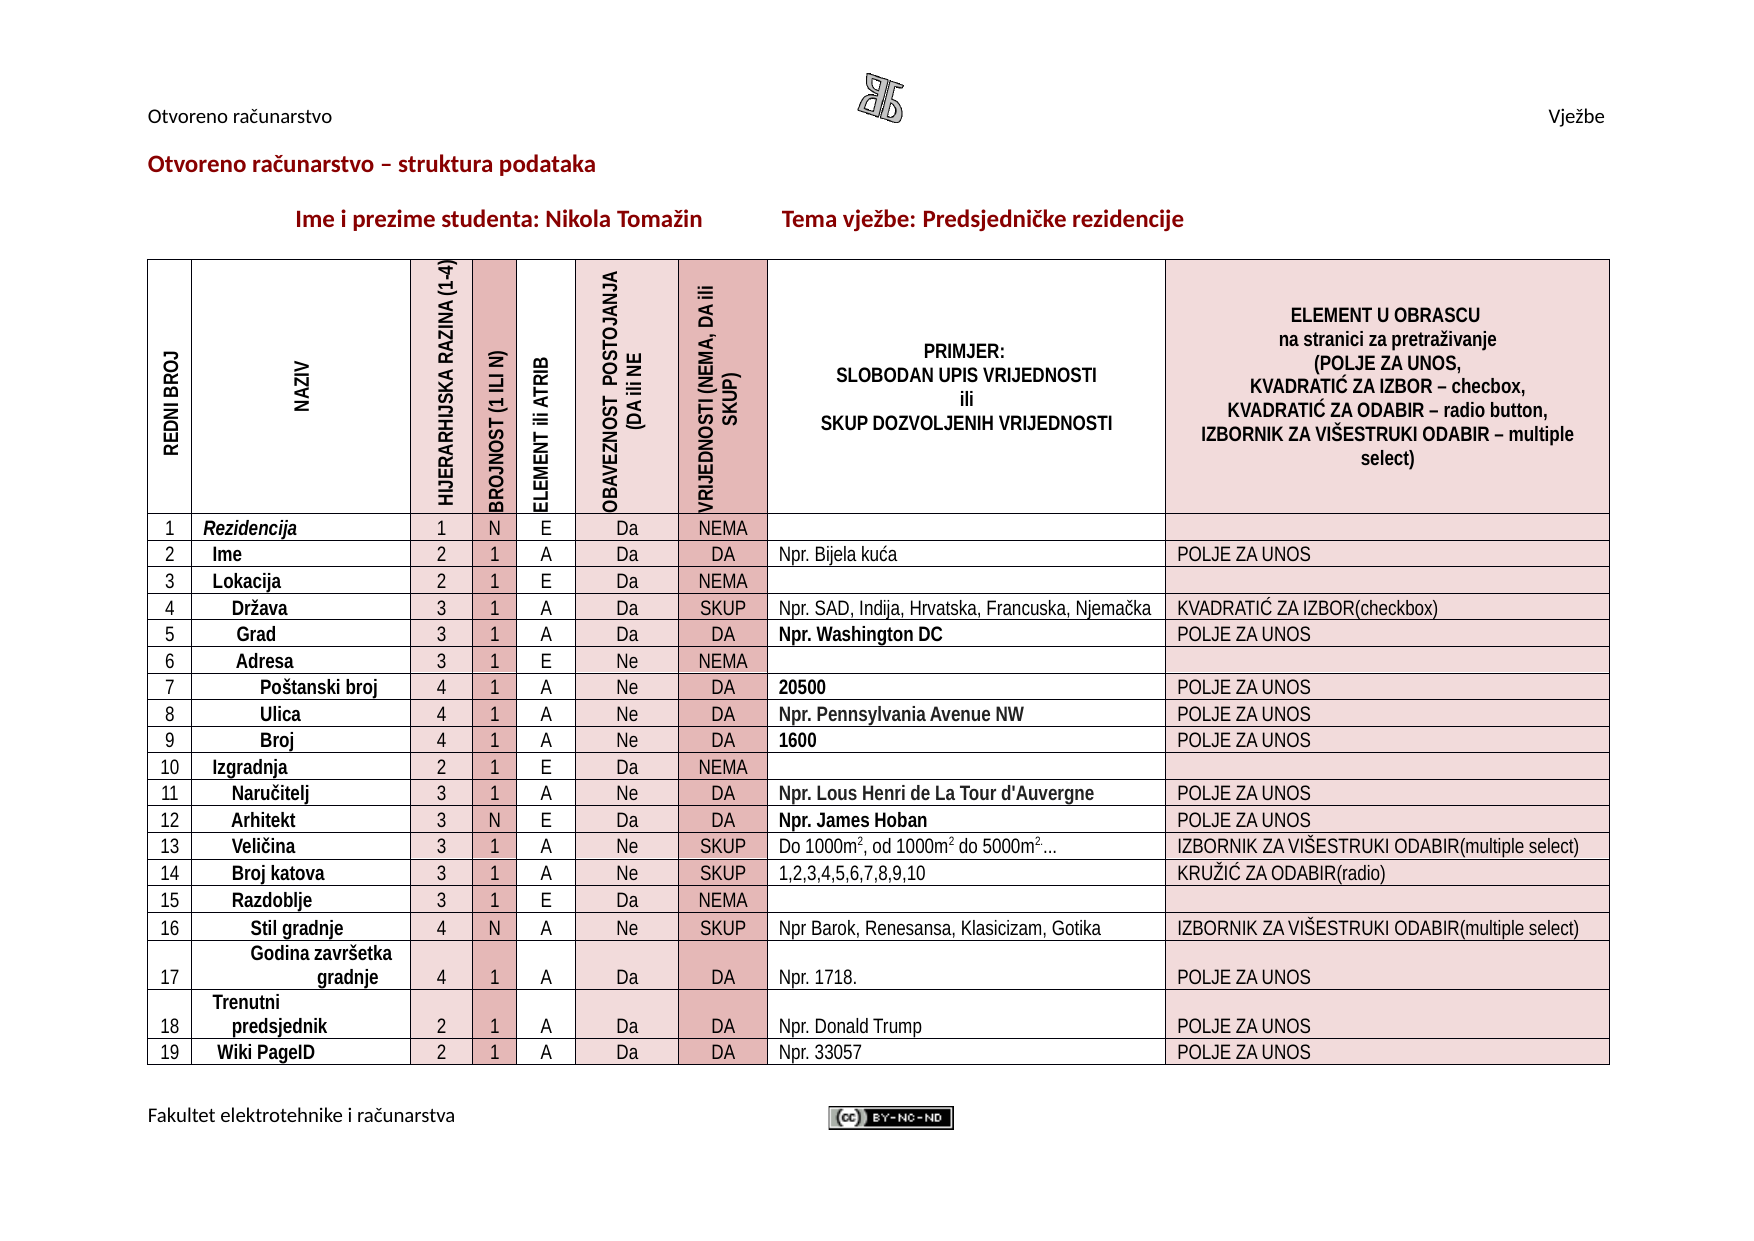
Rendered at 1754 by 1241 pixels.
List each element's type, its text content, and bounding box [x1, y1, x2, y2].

table_cell [1166, 886, 1609, 912]
table_cell 2 [411, 1039, 472, 1064]
table_cell [768, 567, 1165, 593]
table_cell Da [576, 514, 678, 540]
table_cell 1 [473, 541, 516, 566]
table_cell 1 [411, 514, 472, 540]
table_cell 2 [148, 541, 191, 566]
table_cell DA [679, 1039, 767, 1064]
table_cell SKUP [679, 913, 767, 940]
table_cell E [517, 647, 575, 672]
table_cell 1 [473, 1039, 516, 1064]
table_cell 3 [411, 620, 472, 646]
table_cell 18 [148, 990, 191, 1038]
table_cell Npr Barok, Renesansa, Klasicizam, Gotika [768, 913, 1165, 940]
table_cell DA [679, 990, 767, 1038]
table_cell Wiki PageID [192, 1039, 410, 1064]
table_cell 2 [411, 990, 472, 1038]
table_cell 2 [411, 753, 472, 779]
table_cell 13 [148, 833, 191, 858]
table_cell NEMA [679, 514, 767, 540]
table_cell Broj [192, 727, 410, 752]
table_cell Ne [576, 913, 678, 940]
table_cell Stil gradnje [192, 913, 410, 940]
table_cell POLJE ZA UNOS [1166, 541, 1609, 566]
table_cell Lokacija [192, 567, 410, 593]
table_cell DA [679, 674, 767, 699]
table_cell 4 [411, 700, 472, 726]
table_cell 1 [473, 860, 516, 885]
table_cell [768, 647, 1165, 672]
table_cell 1 [473, 753, 516, 779]
table_header ELEMENT ili ATRIB [517, 260, 575, 513]
table_cell 15 [148, 886, 191, 912]
table_cell Npr. James Hoban [768, 806, 1165, 832]
table_cell Npr. Washington DC [768, 620, 1165, 646]
table_cell Ne [576, 700, 678, 726]
table_cell DA [679, 780, 767, 805]
table_cell POLJE ZA UNOS [1166, 780, 1609, 805]
table_cell Da [576, 886, 678, 912]
table_cell 3 [411, 806, 472, 832]
table_cell A [517, 727, 575, 752]
table_cell A [517, 990, 575, 1038]
table_cell E [517, 806, 575, 832]
table_cell A [517, 833, 575, 858]
subtitle Otvoreno računarstvo – struktura podataka [148, 148, 1606, 178]
table_cell 4 [411, 941, 472, 989]
table_cell Ime [192, 541, 410, 566]
table_cell Da [576, 753, 678, 779]
table_cell NEMA [679, 567, 767, 593]
table_cell [1166, 567, 1609, 593]
table_header REDNI BROJ [148, 260, 191, 513]
table_cell A [517, 541, 575, 566]
table_cell Npr. SAD, Indija, Hrvatska, Francuska, Njemačka [768, 594, 1165, 619]
table_cell Izgradnja [192, 753, 410, 779]
table_cell POLJE ZA UNOS [1166, 727, 1609, 752]
table_cell POLJE ZA UNOS [1166, 806, 1609, 832]
table_cell Broj katova [192, 860, 410, 885]
table_cell Veličina [192, 833, 410, 858]
table_cell Trenutni predsjednik [192, 990, 410, 1038]
table_cell 2 [411, 567, 472, 593]
table_cell KRUŽIĆ ZA ODABIR(radio) [1166, 860, 1609, 885]
table_cell 1 [473, 780, 516, 805]
table_cell DA [679, 541, 767, 566]
picture [856, 73, 908, 124]
table_cell 12 [148, 806, 191, 832]
table_cell Do 1000m2, od 1000m2 do 5000m2.... [768, 833, 1165, 858]
table_cell IZBORNIK ZA VIŠESTRUKI ODABIR(multiple select) [1166, 913, 1609, 940]
table_cell Godina završetka gradnje [192, 941, 410, 989]
table_cell Ne [576, 860, 678, 885]
table_cell Naručitelj [192, 780, 410, 805]
table_cell DA [679, 941, 767, 989]
table_cell DA [679, 620, 767, 646]
table_cell IZBORNIK ZA VIŠESTRUKI ODABIR(multiple select) [1166, 833, 1609, 858]
table_cell NEMA [679, 753, 767, 779]
table_cell 1 [473, 886, 516, 912]
table_cell 1 [148, 514, 191, 540]
table_cell 14 [148, 860, 191, 885]
table_cell Da [576, 541, 678, 566]
table_cell [1166, 647, 1609, 672]
table_cell Ne [576, 647, 678, 672]
table_cell DA [679, 806, 767, 832]
table_cell 3 [411, 860, 472, 885]
table_cell [1166, 514, 1609, 540]
table_cell Ne [576, 780, 678, 805]
table_cell 7 [148, 674, 191, 699]
table_cell 1 [473, 700, 516, 726]
table_cell 3 [411, 833, 472, 858]
table_cell 3 [411, 647, 472, 672]
table_cell POLJE ZA UNOS [1166, 1039, 1609, 1064]
table_cell 1 [473, 727, 516, 752]
table_cell A [517, 860, 575, 885]
table_cell Država [192, 594, 410, 619]
table_cell E [517, 514, 575, 540]
table_cell 1 [473, 620, 516, 646]
table_cell [1166, 753, 1609, 779]
table_cell A [517, 913, 575, 940]
table_cell E [517, 886, 575, 912]
table_cell A [517, 620, 575, 646]
table_cell Da [576, 990, 678, 1038]
table_cell 9 [148, 727, 191, 752]
table_cell 8 [148, 700, 191, 726]
table_cell Poštanski broj [192, 674, 410, 699]
table_cell A [517, 700, 575, 726]
table_cell 2 [411, 541, 472, 566]
table_header BROJNOST (1 ILI N) [473, 260, 516, 513]
table_header PRIMJER: SLOBODAN UPIS VRIJEDNOSTI ili SKUP DOZVOLJENIH VRIJEDNOSTI [768, 260, 1165, 513]
table_cell Npr. Donald Trump [768, 990, 1165, 1038]
table_header NAZIV [192, 260, 410, 513]
table_cell 6 [148, 647, 191, 672]
table_cell 19 [148, 1039, 191, 1064]
table_cell E [517, 753, 575, 779]
table_cell 3 [411, 886, 472, 912]
table_cell 10 [148, 753, 191, 779]
table_cell N [473, 913, 516, 940]
table_cell Ne [576, 727, 678, 752]
table_cell SKUP [679, 594, 767, 619]
table_cell Da [576, 620, 678, 646]
table_cell KVADRATIĆ ZA IZBOR(checkbox) [1166, 594, 1609, 619]
table_cell A [517, 941, 575, 989]
table_cell 3 [411, 780, 472, 805]
table_cell SKUP [679, 860, 767, 885]
table_cell Ne [576, 674, 678, 699]
table_cell POLJE ZA UNOS [1166, 674, 1609, 699]
table_cell DA [679, 700, 767, 726]
table_cell 1 [473, 567, 516, 593]
table_cell N [473, 806, 516, 832]
table_cell Da [576, 941, 678, 989]
table_header HIJERARHIJSKA RAZINA (1-4) [411, 260, 472, 513]
table_cell A [517, 780, 575, 805]
table_cell Npr. Bijela kuća [768, 541, 1165, 566]
table_cell Rezidencija [192, 514, 410, 540]
table_cell POLJE ZA UNOS [1166, 990, 1609, 1038]
table_cell 1 [473, 647, 516, 672]
table_cell 1 [473, 941, 516, 989]
table_cell 1,2,3,4,5,6,7,8,9,10 [768, 860, 1165, 885]
table_cell Da [576, 567, 678, 593]
table_cell Npr. 1718. [768, 941, 1165, 989]
table_cell 1 [473, 990, 516, 1038]
table_cell 3 [148, 567, 191, 593]
table_header ELEMENT U OBRASCU na stranici za pretraživanje (POLJE ZA UNOS, KVADRATIĆ ZA IZBOR – checbox, KVADRATIĆ ZA ODABIR – radio button, IZBORNIK ZA VIŠESTRUKI ODABIR – multiple select) [1166, 260, 1609, 513]
table_cell Npr. Pennsylvania Avenue NW [768, 700, 1165, 726]
table_cell 20500 [768, 674, 1165, 699]
table_cell 3 [411, 594, 472, 619]
table_cell Da [576, 1039, 678, 1064]
table_cell DA [679, 727, 767, 752]
table_cell 16 [148, 913, 191, 940]
table_cell A [517, 594, 575, 619]
table_cell Da [576, 806, 678, 832]
table_cell Npr. 33057 [768, 1039, 1165, 1064]
table_cell Ulica [192, 700, 410, 726]
picture [828, 1106, 954, 1130]
table_cell SKUP [679, 833, 767, 858]
table_cell Adresa [192, 647, 410, 672]
subtitle Ime i prezime studenta: Nikola Tomažin Tema vježbe: Predsjedničke rezidencije [148, 203, 1606, 234]
table_cell 4 [411, 727, 472, 752]
table_cell Grad [192, 620, 410, 646]
table_cell 4 [148, 594, 191, 619]
table_cell 1600 [768, 727, 1165, 752]
table_cell [768, 514, 1165, 540]
table_cell POLJE ZA UNOS [1166, 941, 1609, 989]
table_cell [768, 753, 1165, 779]
table_cell 1 [473, 674, 516, 699]
table_cell A [517, 1039, 575, 1064]
table_cell Da [576, 594, 678, 619]
table_cell E [517, 567, 575, 593]
table_cell 5 [148, 620, 191, 646]
table_cell Npr. Lous Henri de La Tour d'Auvergne [768, 780, 1165, 805]
table_cell [768, 886, 1165, 912]
table_cell 1 [473, 833, 516, 858]
table_cell Razdoblje [192, 886, 410, 912]
table_cell NEMA [679, 647, 767, 672]
table_cell 1 [473, 594, 516, 619]
table_header VRIJEDNOSTI (NEMA, DA ili SKUP) [679, 260, 767, 513]
table_cell POLJE ZA UNOS [1166, 700, 1609, 726]
table_cell A [517, 674, 575, 699]
table_cell Arhitekt [192, 806, 410, 832]
table_cell POLJE ZA UNOS [1166, 620, 1609, 646]
table_cell 17 [148, 941, 191, 989]
table_cell 4 [411, 913, 472, 940]
table_cell 4 [411, 674, 472, 699]
table_cell NEMA [679, 886, 767, 912]
table_cell 11 [148, 780, 191, 805]
table_cell N [473, 514, 516, 540]
table_cell Ne [576, 833, 678, 858]
table_header OBAVEZNOST POSTOJANJA (DA ili NE [576, 260, 678, 513]
